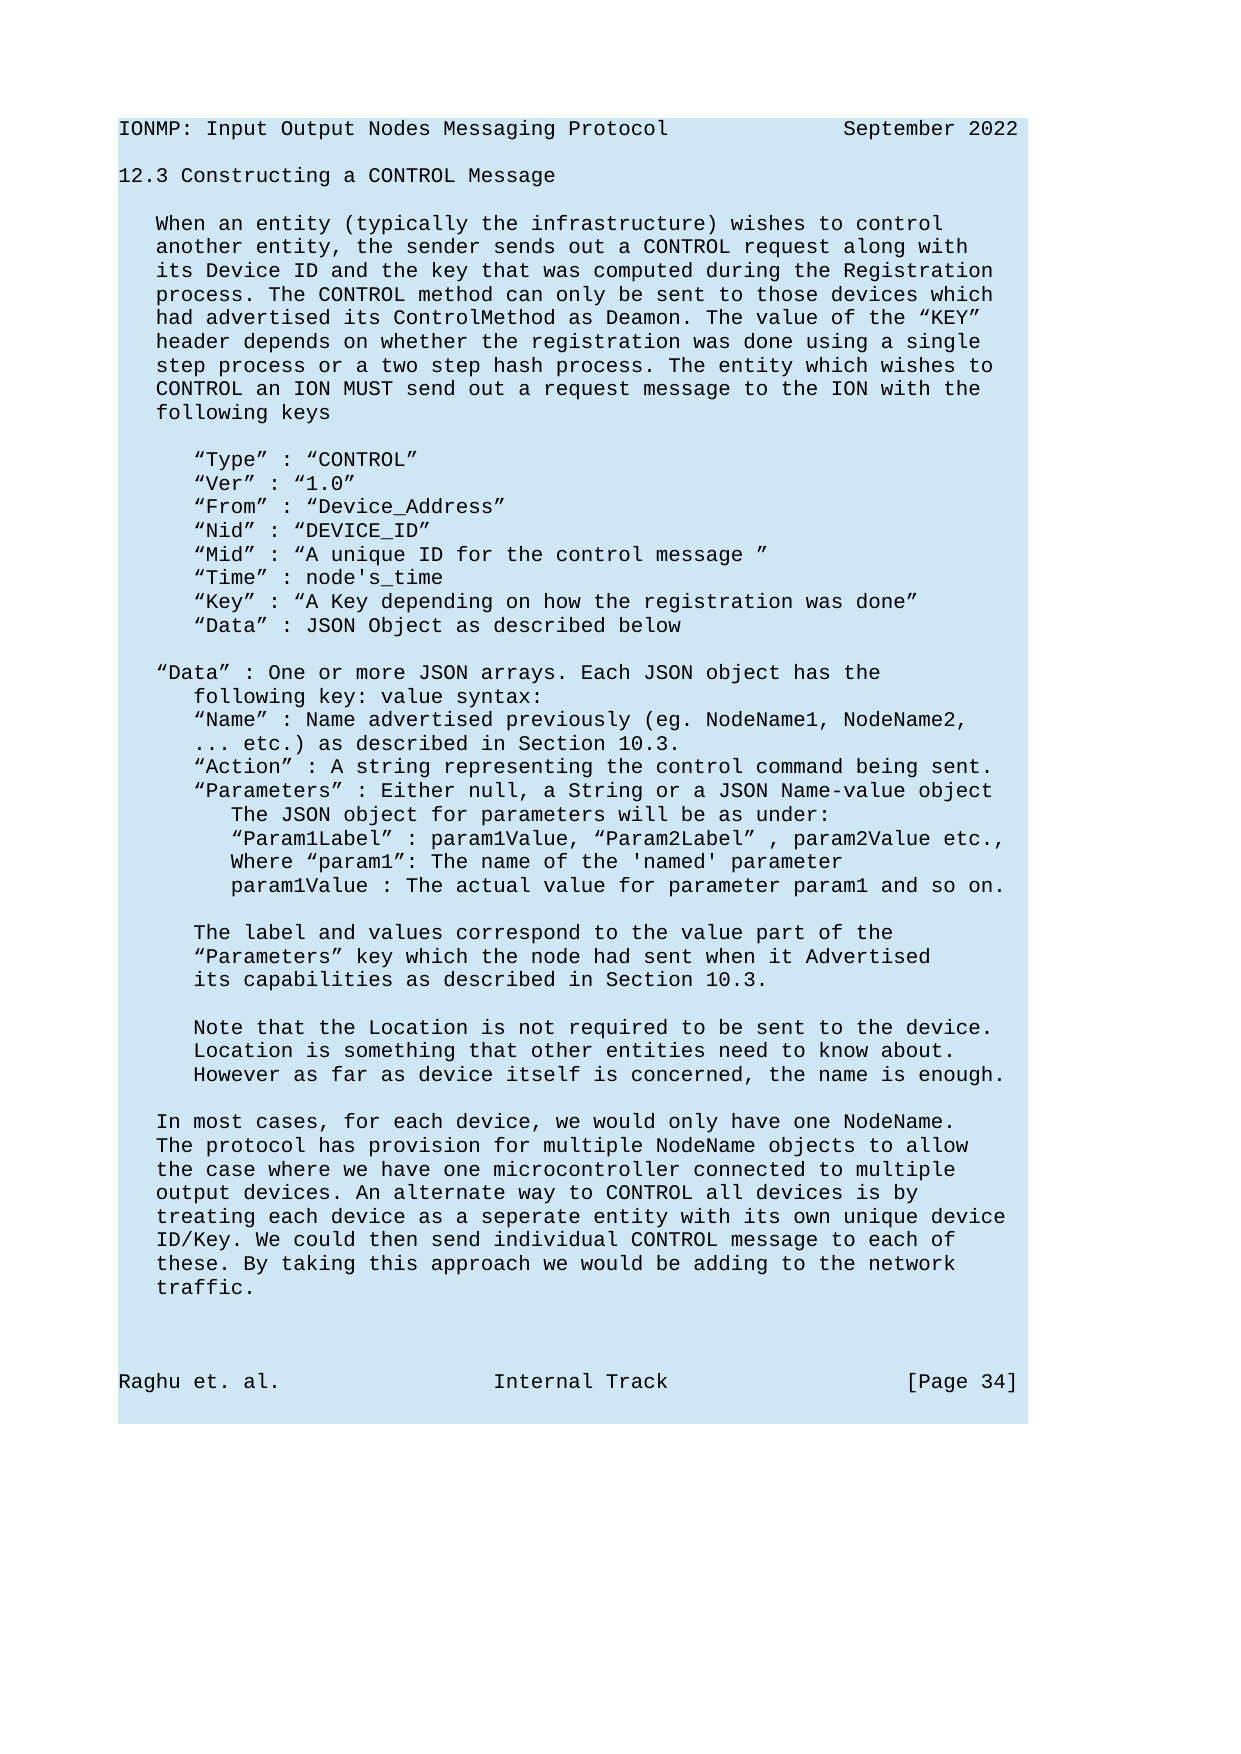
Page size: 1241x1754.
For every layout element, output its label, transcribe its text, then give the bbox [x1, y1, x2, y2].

text “Nid” : “DEVICE_ID” [118, 520, 1028, 544]
text “Mid” : “A unique ID for the control message ” [118, 544, 1028, 567]
text IONMP: Input Output Nodes Messaging Protocol September 2022 [118, 118, 1028, 142]
text “Type” : “CONTROL” [118, 449, 1028, 473]
text “From” : “Device_Address” [118, 496, 1028, 520]
text “Param1Label” : param1Value, “Param2Label” , param2Value etc., [118, 827, 1028, 851]
text “Time” : node's_time [118, 567, 1028, 591]
text Note that the Location is not required to be sent to the device. Location is something that other entities need to know about. However as far as device itself is concerned, the name is enough. [118, 1017, 1028, 1088]
text When an entity (typically the infrastructure) wishes to control another entity, the sender sends out a CONTROL request along with its Device ID and the key that was computed during the Registration process. The CONTROL method can only be sent to those devices which had advertised its ControlMethod as Deamon. The value of the “KEY” header depends on whether the registration was done using a single step process or a two step hash process. The entity which wishes to CONTROL an ION MUST send out a request message to the ION with the following keys [118, 213, 1028, 426]
text In most cases, for each device, we would only have one NodeName. The protocol has provision for multiple NodeName objects to allow the case where we have one microcontroller connected to multiple output devices. An alternate way to CONTROL all devices is by treating each device as a seperate entity with its own unique device ID/Key. We could then send individual CONTROL message to each of these. By taking this approach we would be adding to the network traffic. [118, 1111, 1028, 1300]
text “Key” : “A Key depending on how the registration was done” “Data” : JSON Object as described below [118, 591, 1028, 638]
text Where “param1”: The name of the 'named' parameter param1Value : The actual value for parameter param1 and so on. The label and values correspond to the value part of the “Parameters” key which the node had sent when it Advertised its capabilities as described in Section 10.3. [118, 851, 1028, 993]
text “Ver” : “1.0” [118, 473, 1028, 496]
text Raghu et. al. Internal Track [Page 34] [118, 1371, 1028, 1395]
text “Data” : One or more JSON arrays. Each JSON object has the following key: value syntax: “Name” : Name advertised previously (eg. NodeName1, NodeName2, ... etc.) as described in Section 10.3. “Action” : A string representing the control command being sent. “Parameters” : Either null, a String or a JSON Name-value object The JSON object for parameters will be as under: [118, 662, 1028, 827]
text 12.3 Constructing a CONTROL Message [118, 165, 1028, 189]
